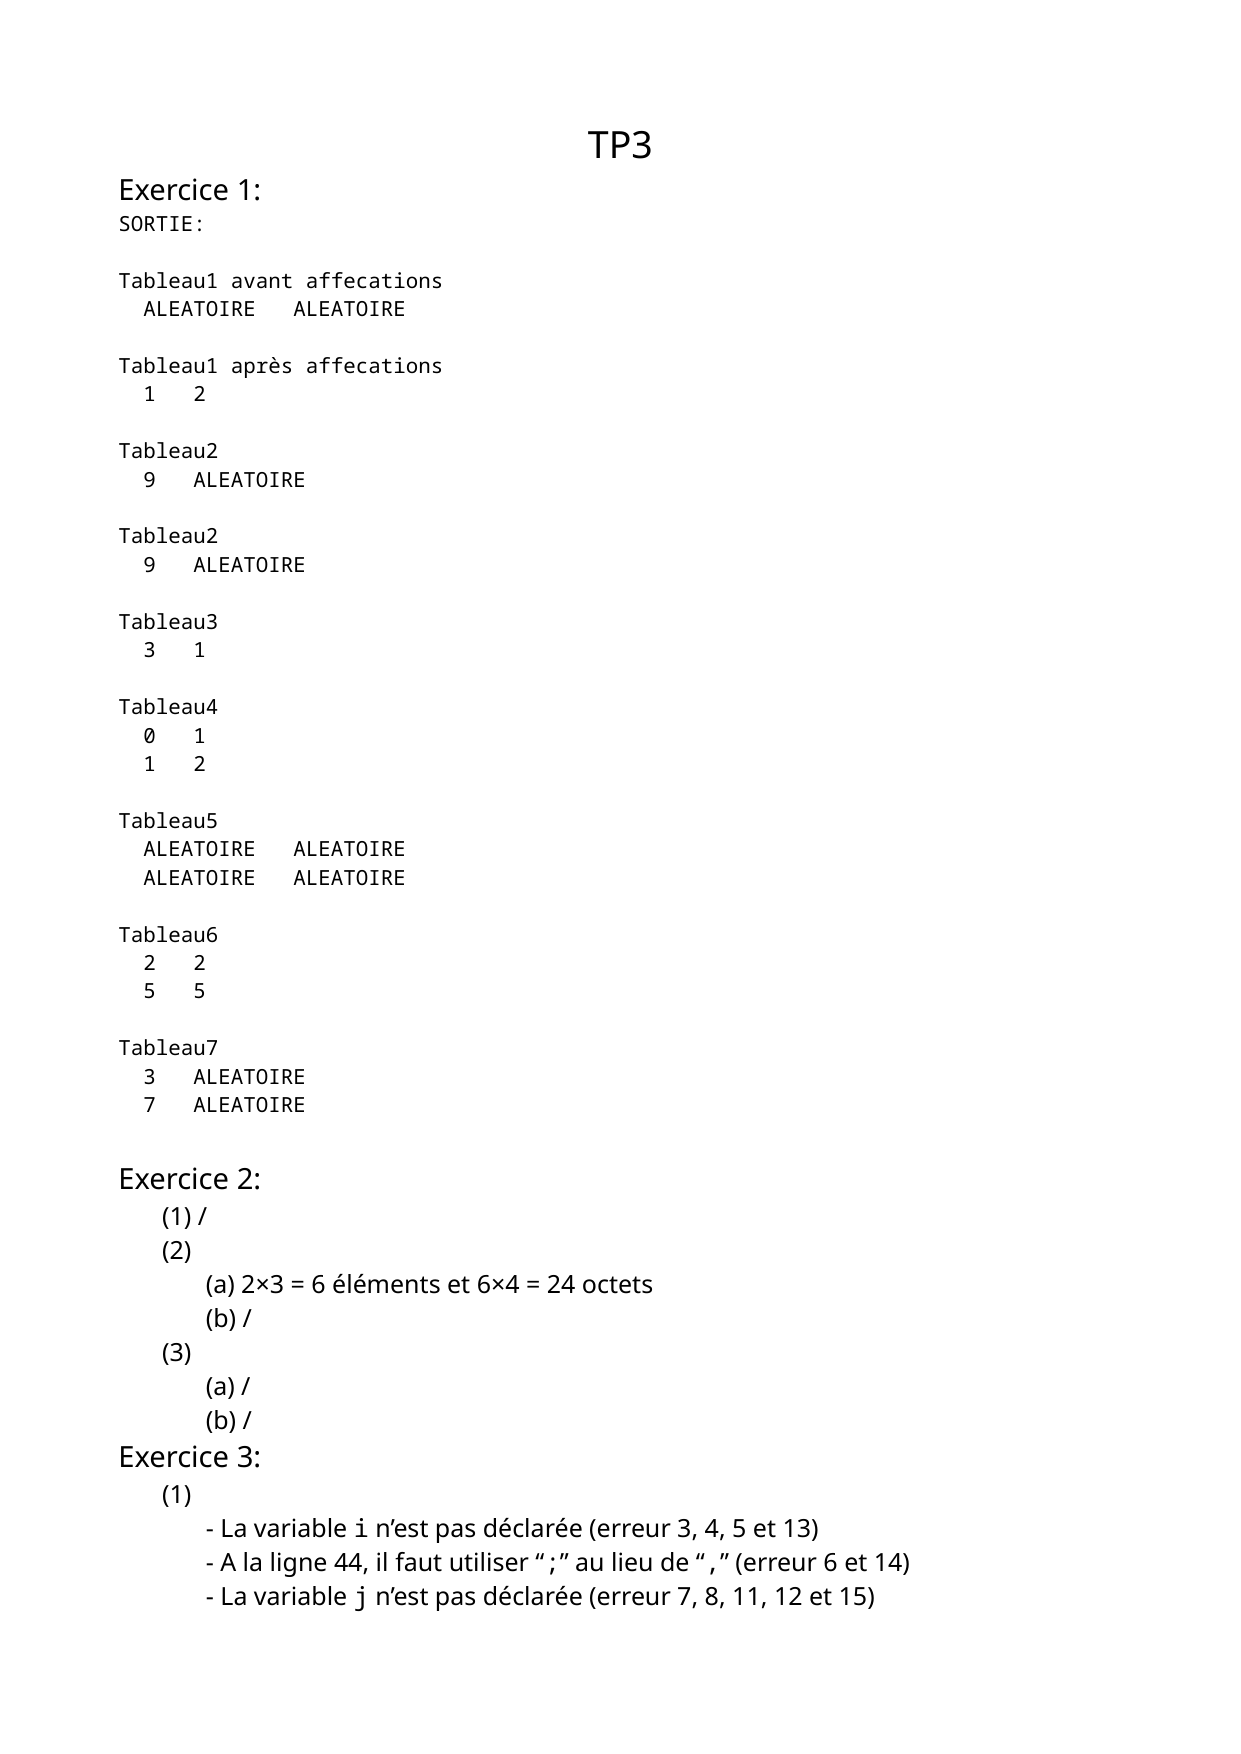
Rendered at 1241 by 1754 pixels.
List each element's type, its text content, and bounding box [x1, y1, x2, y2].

text ALEATOIRE ALEATOIRE [118, 294, 1122, 323]
text TP3 [118, 118, 1122, 169]
text Exercice 2: [118, 1158, 1122, 1198]
text 9 ALEATOIRE [118, 465, 1122, 493]
text Tableau3 [118, 607, 1122, 635]
text - La variable i n’est pas déclarée (erreur 3, 4, 5 et 13) [118, 1510, 1122, 1544]
text 7 ALEATOIRE [118, 1090, 1122, 1119]
text (b) / [118, 1403, 1122, 1437]
text Tableau5 [118, 806, 1122, 834]
text Tableau2 [118, 436, 1122, 465]
text 3 ALEATOIRE [118, 1062, 1122, 1090]
text (2) [118, 1232, 1122, 1266]
text Tableau4 [118, 692, 1122, 721]
text (1) / [118, 1198, 1122, 1232]
text 1 2 [118, 749, 1122, 778]
text 5 5 [118, 977, 1122, 1005]
text - La variable j n’est pas déclarée (erreur 7, 8, 11, 12 et 15) [118, 1578, 1122, 1613]
text (a) / [118, 1368, 1122, 1403]
text (3) [118, 1334, 1122, 1368]
text 3 1 [118, 635, 1122, 664]
text Exercice 3: [118, 1437, 1122, 1476]
text Tableau7 [118, 1033, 1122, 1062]
text - A la ligne 44, il faut utiliser “;” au lieu de “,” (erreur 6 et 14) [118, 1544, 1122, 1578]
text Tableau1 après affecations [118, 351, 1122, 379]
text 0 1 [118, 721, 1122, 749]
text Tableau6 [118, 920, 1122, 948]
text ALEATOIRE ALEATOIRE [118, 863, 1122, 891]
text Tableau1 avant affecations [118, 266, 1122, 294]
text (b) / [118, 1300, 1122, 1334]
text Exercice 1: [118, 169, 1122, 209]
text (a) 2×3 = 6 éléments et 6×4 = 24 octets [118, 1266, 1122, 1300]
text 2 2 [118, 948, 1122, 977]
text 9 ALEATOIRE [118, 550, 1122, 578]
text Tableau2 [118, 522, 1122, 550]
text SORTIE: [118, 209, 1122, 237]
text 1 2 [118, 379, 1122, 408]
text (1) [118, 1476, 1122, 1510]
text ALEATOIRE ALEATOIRE [118, 834, 1122, 863]
